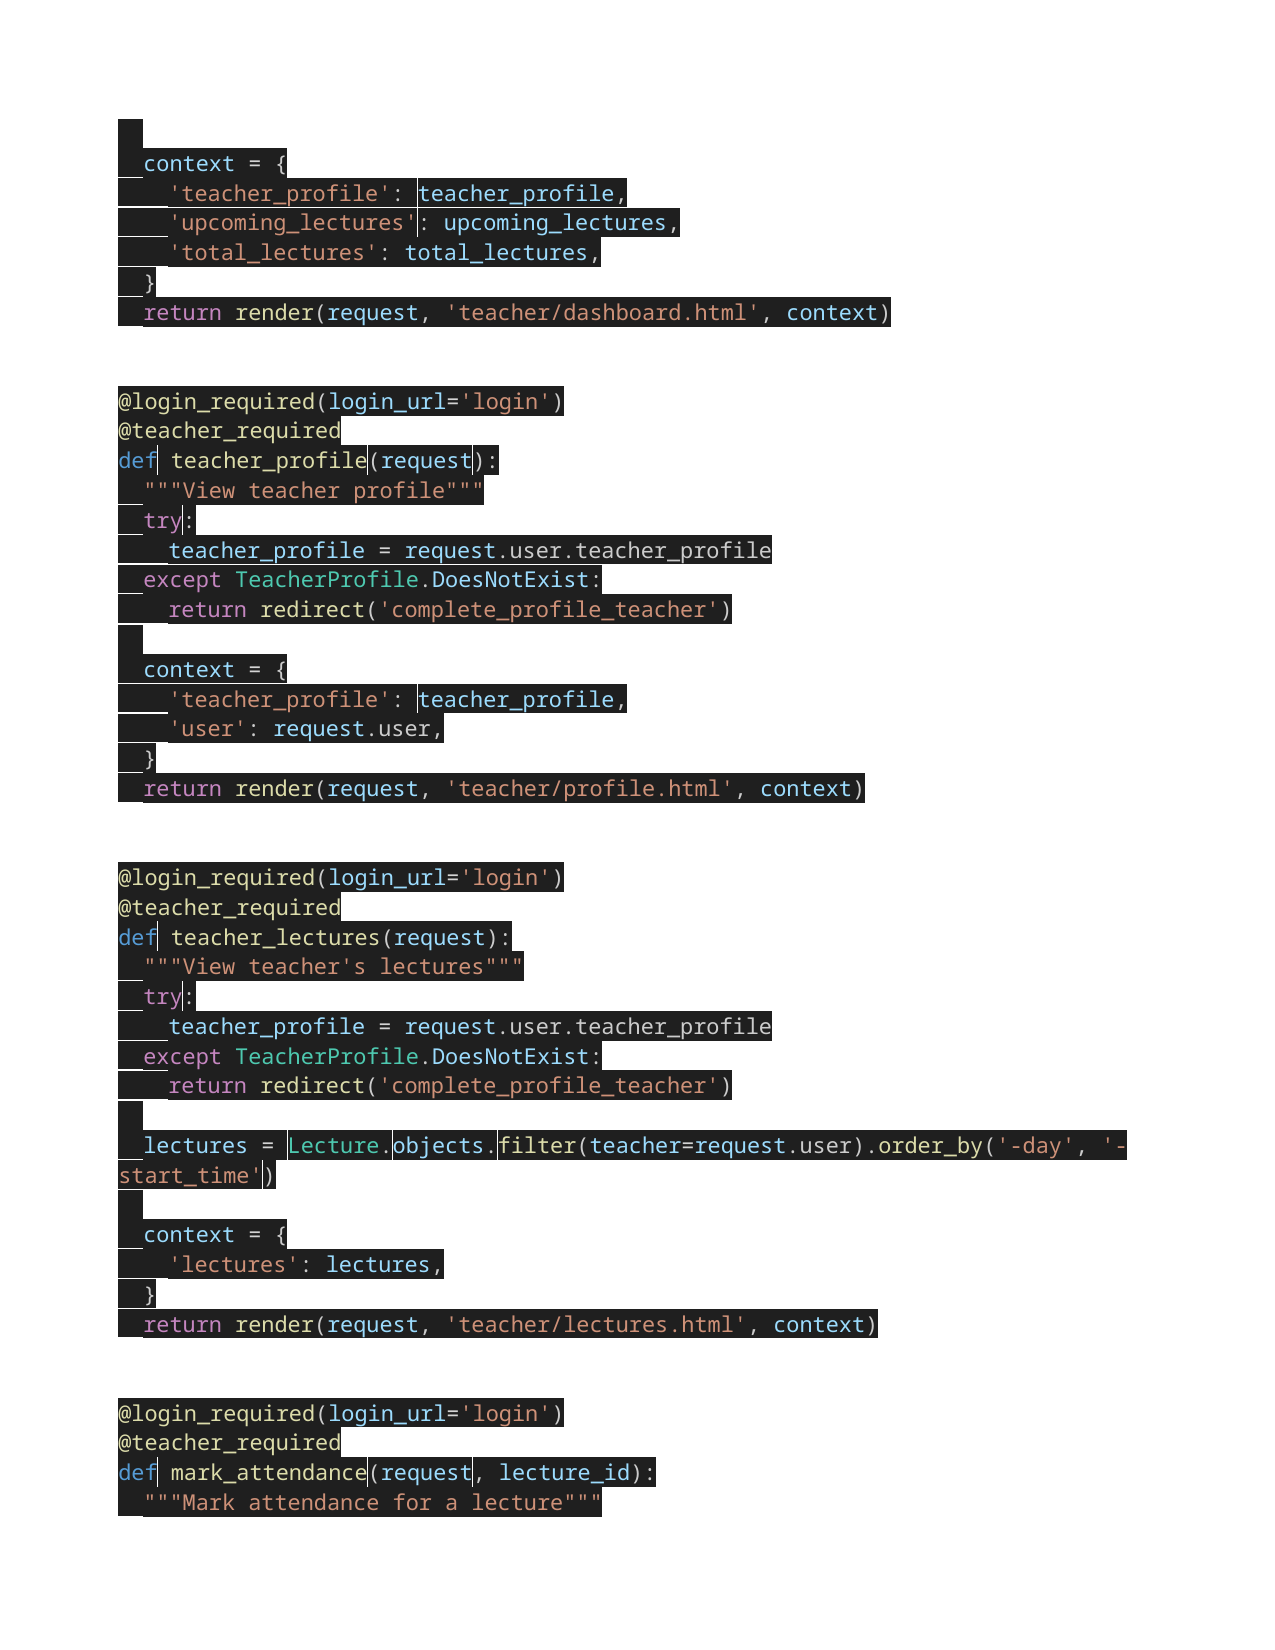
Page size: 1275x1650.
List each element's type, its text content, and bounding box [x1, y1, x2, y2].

text """Mark attendance for a lecture""" [118, 1487, 1157, 1517]
text @login_required(login_url='login') [118, 386, 1157, 416]
text @teacher_required [118, 892, 1157, 921]
text 'teacher_profile': teacher_profile, [118, 683, 1157, 713]
text 'teacher_profile': teacher_profile, [118, 178, 1157, 207]
text return render(request, 'teacher/profile.html', context) [118, 773, 1157, 803]
text return redirect('complete_profile_teacher') [118, 1070, 1157, 1100]
text @login_required(login_url='login') [118, 1397, 1157, 1427]
text context = { [118, 148, 1157, 178]
text teacher_profile = request.user.teacher_profile [118, 535, 1157, 564]
text @teacher_required [118, 1427, 1157, 1457]
text lectures = Lecture.objects.filter(teacher=request.user).order_by('-day', '-start_time') [118, 1130, 1157, 1189]
text context = { [118, 654, 1157, 683]
text } [118, 1279, 1157, 1308]
text 'user': request.user, [118, 713, 1157, 743]
text try: [118, 505, 1157, 535]
text context = { [118, 1219, 1157, 1249]
text } [118, 743, 1157, 773]
text except TeacherProfile.DoesNotExist: [118, 1041, 1157, 1070]
text try: [118, 981, 1157, 1011]
text """View teacher's lectures""" [118, 951, 1157, 981]
text 'upcoming_lectures': upcoming_lectures, [118, 207, 1157, 237]
text 'total_lectures': total_lectures, [118, 237, 1157, 267]
text return render(request, 'teacher/dashboard.html', context) [118, 297, 1157, 327]
text 'lectures': lectures, [118, 1249, 1157, 1279]
text def teacher_lectures(request): [118, 921, 1157, 951]
text @teacher_required [118, 416, 1157, 445]
text return render(request, 'teacher/lectures.html', context) [118, 1308, 1157, 1338]
text } [118, 267, 1157, 297]
text return redirect('complete_profile_teacher') [118, 594, 1157, 624]
text teacher_profile = request.user.teacher_profile [118, 1011, 1157, 1041]
text @login_required(login_url='login') [118, 862, 1157, 892]
text def mark_attendance(request, lecture_id): [118, 1457, 1157, 1487]
text def teacher_profile(request): [118, 445, 1157, 475]
text except TeacherProfile.DoesNotExist: [118, 564, 1157, 594]
text """View teacher profile""" [118, 475, 1157, 505]
